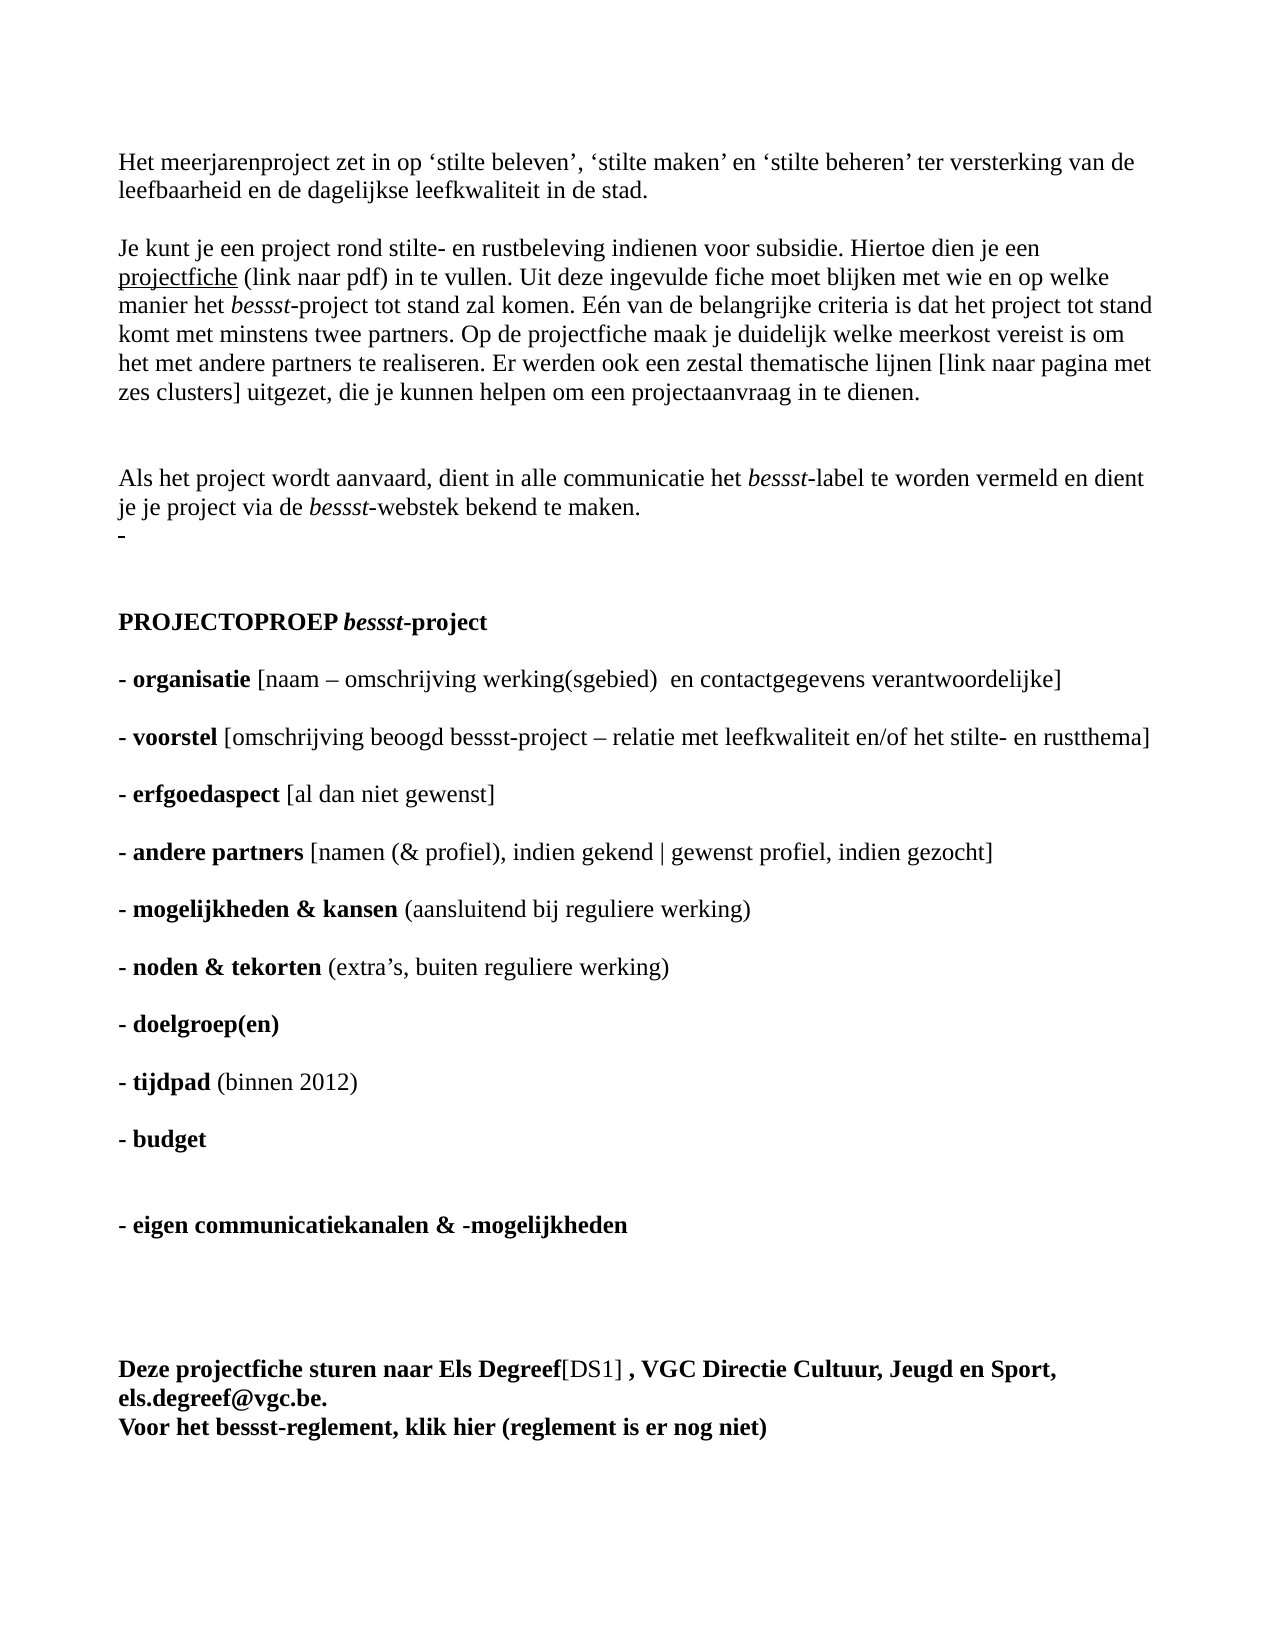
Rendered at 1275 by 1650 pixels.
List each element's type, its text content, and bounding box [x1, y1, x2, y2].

text Deze projectfiche sturen naar Els Degreef[DS1] , VGC Directie Cultuur, Jeugd en Sport, els.degreef@vgc.be. [118, 1354, 1157, 1412]
text - eigen communicatiekanalen & -mogelijkheden [118, 1211, 1157, 1239]
text - noden & tekorten (extra’s, buiten reguliere werking) [118, 952, 1157, 981]
text PROJECTOPROEP bessst-project [118, 607, 1157, 636]
text - andere partners [namen (& profiel), indien gekend | gewenst profiel, indien gezocht] [118, 837, 1157, 866]
text Je kunt je een project rond stilte- en rustbeleving indienen voor subsidie. Hiertoe dien je een projectfiche (link naar pdf) in te vullen. Uit deze ingevulde fiche moet blijken met wie en op welke manier het bessst-project tot stand zal komen. Eén van de belangrijke criteria is dat het project tot stand komt met minstens twee partners. Op de projectfiche maak je duidelijk welke meerkost vereist is om het met andere partners te realiseren. Er werden ook een zestal thematische lijnen [link naar pagina met zes clusters] uitgezet, die je kunnen helpen om een projectaanvraag in te dienen. [118, 233, 1157, 406]
text Het meerjarenproject zet in op ‘stilte beleven’, ‘stilte maken’ en ‘stilte beheren’ ter versterking van de leefbaarheid en de dagelijkse leefkwaliteit in de stad. [118, 147, 1157, 204]
text - tijdpad (binnen 2012) [118, 1067, 1157, 1096]
text - budget [118, 1124, 1157, 1153]
text - erfgoedaspect [al dan niet gewenst] [118, 779, 1157, 808]
text - voorstel [omschrijving beoogd bessst-project – relatie met leefkwaliteit en/of het stilte- en rustthema] [118, 722, 1157, 751]
text - organisatie [naam – omschrijving werking(sgebied) en contactgegevens verantwoordelijke] [118, 664, 1157, 693]
text Als het project wordt aan­vaard, dient in alle communicatie het bessst-label te worden vermeld en dient je je project via de bessst-webstek bekend te maken. [118, 463, 1157, 521]
text - mogelijkheden & kansen (aansluitend bij reguliere werking) [118, 894, 1157, 923]
text Voor het bessst-reglement, klik hier (reglement is er nog niet) [118, 1412, 1157, 1441]
text - doelgroep(en) [118, 1009, 1157, 1038]
